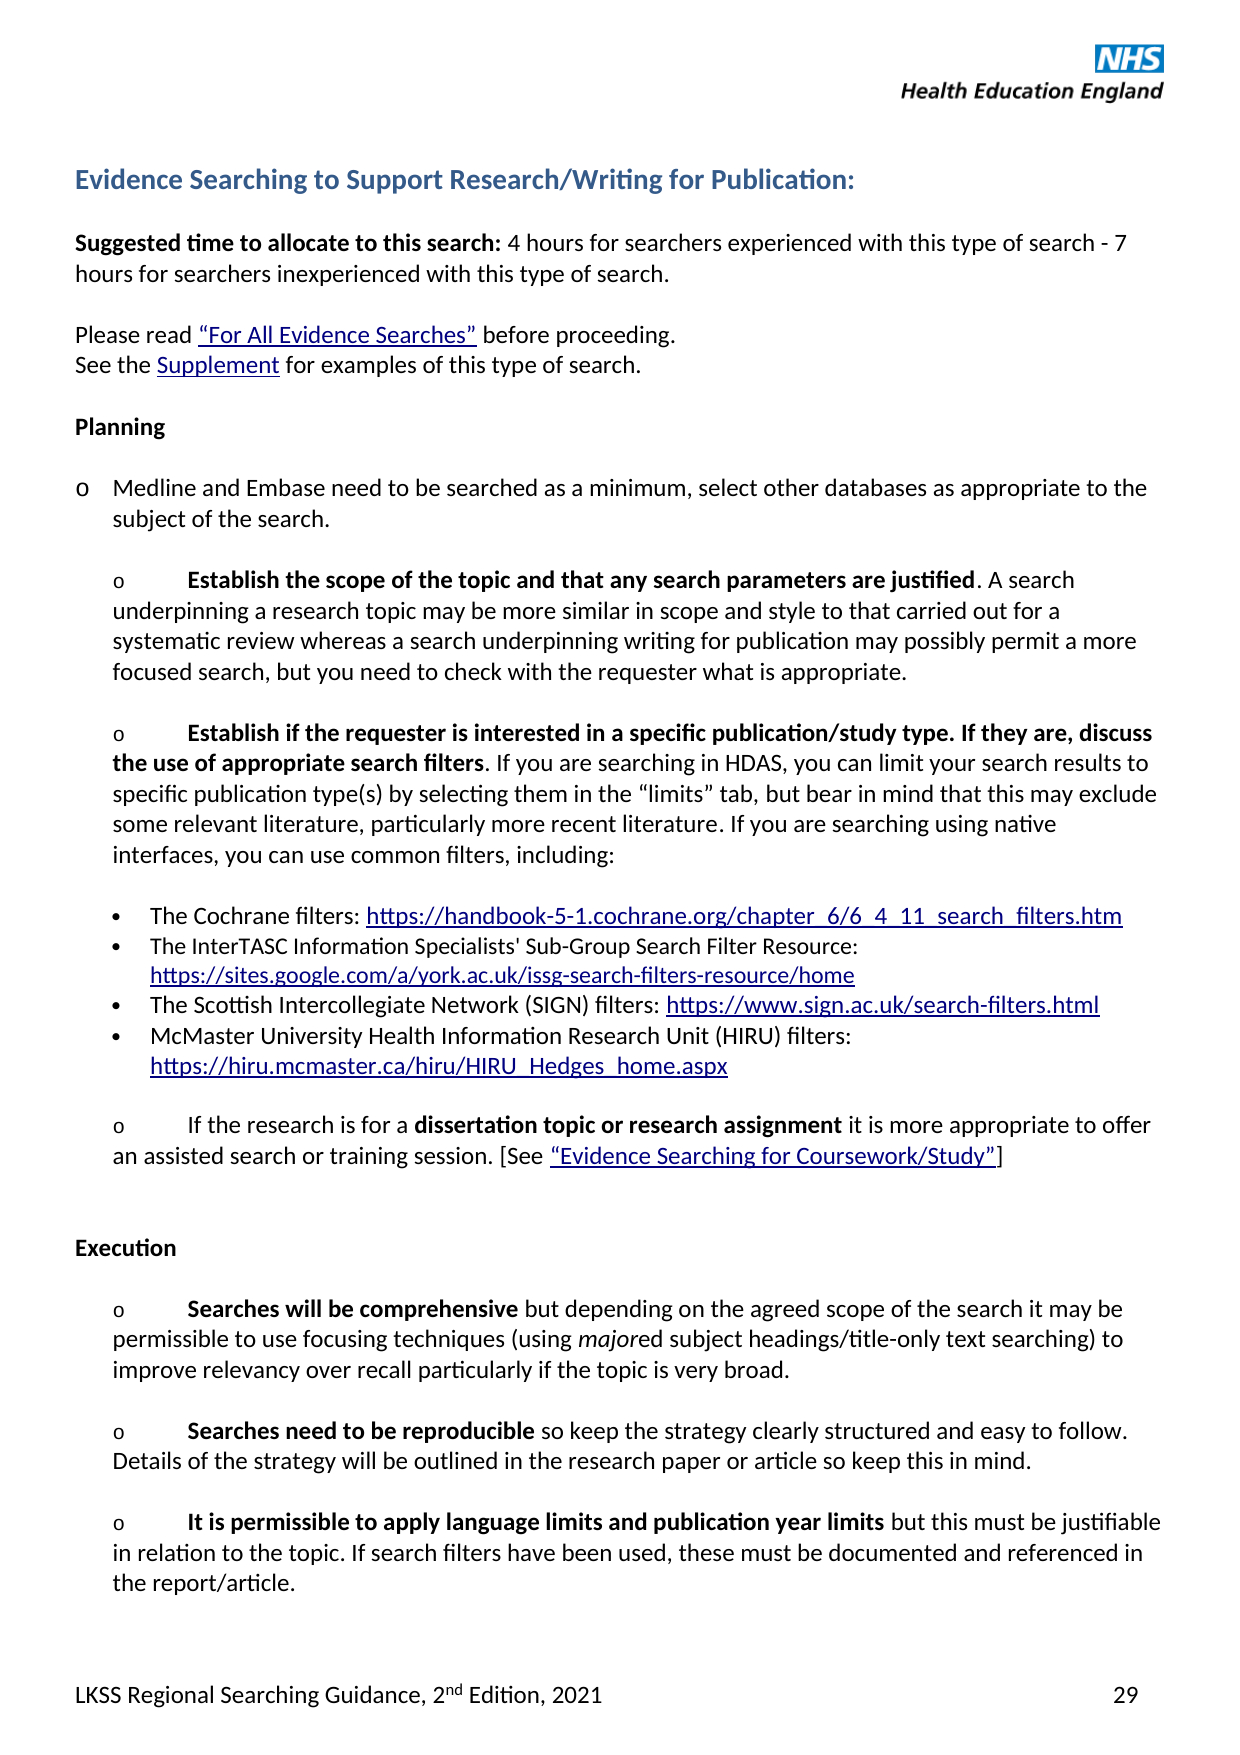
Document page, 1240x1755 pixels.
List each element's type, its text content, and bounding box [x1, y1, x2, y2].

list If the research is for a dissertation topic or research assignment it is more appropriate to offer an assisted search or training session. [See “Evidence Searching for Coursework/Study”] [112, 1109, 1164, 1171]
text See the Supplement for examples of this type of search. [75, 349, 1164, 380]
list Searches will be comprehensive but depending on the agreed scope of the search it may be permissible to use focusing techniques (using majored subject headings/title-only text searching) to improve relevancy over recall particularly if the topic is very broad. [112, 1293, 1164, 1384]
list It is permissible to apply language limits and publication year limits but this must be justifiable in relation to the topic. If search filters have been used, these must be documented and referenced in the report/article. [112, 1506, 1164, 1598]
list The Scottish Intercollegiate Network (SIGN) filters: https://www.sign.ac.uk/search-filters.html [112, 989, 1164, 1020]
list Establish if the requester is interested in a specific publication/study type. If they are, discuss the use of appropriate search filters. If you are searching in HDAS, you can limit your search results to specific publication type(s) by selecting them in the “limits” tab, but bear in mind that this may exclude some relevant literature, particularly more recent literature. If you are searching using native interfaces, you can use common filters, including: [112, 717, 1164, 870]
list Medline and Embase need to be searched as a minimum, select other databases as appropriate to the subject of the search. [75, 472, 1164, 534]
text Execution [75, 1232, 1164, 1262]
text Please read “For All Evidence Searches” before proceeding. [75, 319, 1164, 349]
list Searches need to be reproducible so keep the strategy clearly structured and easy to follow. Details of the strategy will be outlined in the research paper or article so keep this in mind. [112, 1415, 1164, 1476]
subtitle Evidence Searching to Support Research/Writing for Publication: [75, 161, 1164, 197]
text Planning [75, 411, 1164, 441]
list Establish the scope of the topic and that any search parameters are justified. A search underpinning a research topic may be more similar in scope and style to that carried out for a systematic review whereas a search underpinning writing for publication may possibly permit a more focused search, but you need to check with the requester what is appropriate. [112, 564, 1164, 687]
list McMaster University Health Information Research Unit (HIRU) filters: https://hiru.mcmaster.ca/hiru/HIRU_Hedges_home.aspx [112, 1020, 1164, 1081]
list The InterTASC Information Specialists' Sub-Group Search Filter Resource: https://sites.google.com/a/york.ac.uk/issg-search-filters-resource/home [112, 931, 1164, 989]
list The Cochrane filters: https://handbook-5-1.cochrane.org/chapter_6/6_4_11_search_filters.htm [112, 900, 1164, 931]
text Suggested time to allocate to this search: 4 hours for searchers experienced with this type of search - 7 hours for searchers inexperienced with this type of search. [75, 227, 1164, 288]
